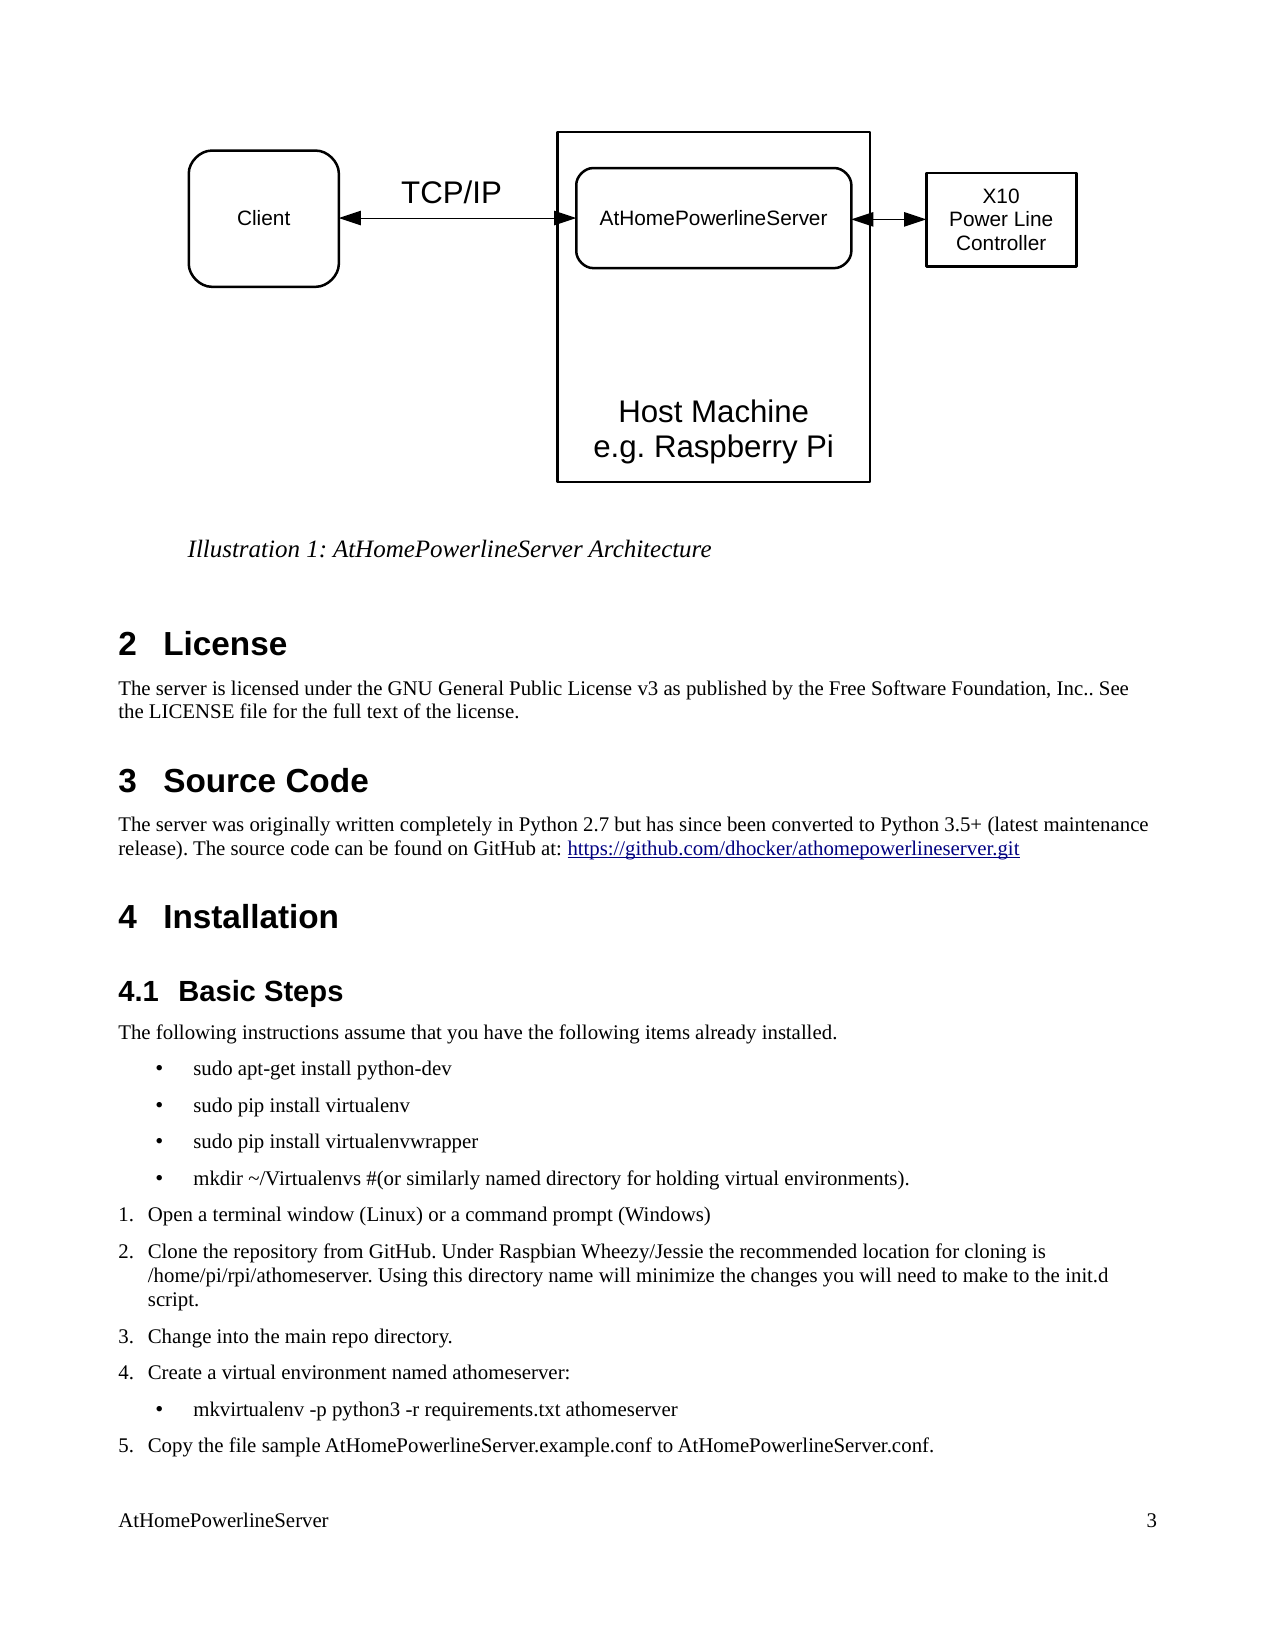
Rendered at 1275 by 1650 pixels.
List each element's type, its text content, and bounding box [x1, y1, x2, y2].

list Create a virtual environment named athomeserver: [118, 1360, 1157, 1384]
list Copy the file sample AtHomePowerlineServer.example.conf to AtHomePowerlineServer.conf. [118, 1433, 1157, 1457]
list mkdir ~/Virtualenvs #(or similarly named directory for holding virtual environments). [156, 1166, 1157, 1190]
text The server was originally written completely in Python 2.7 but has since been converted to Python 3.5+ (latest maintenance release). The source code can be found on GitHub at: https://github.com/dhocker/athomepowerlineserver.git [118, 812, 1157, 860]
list sudo apt-get install python-dev [156, 1056, 1157, 1080]
list Change into the main repo directory. [118, 1324, 1157, 1348]
subtitle Basic Steps [118, 973, 1157, 1007]
text Illustration 1: AtHomePowerlineServer Architecture [187, 131, 1087, 563]
list Clone the repository from GitHub. Under Raspbian Wheezy/Jessie the recommended location for cloning is /home/pi/rpi/athomeserver. Using this directory name will minimize the changes you will need to make to the init.d script. [118, 1239, 1157, 1311]
list Open a terminal window (Linux) or a command prompt (Windows) [118, 1202, 1157, 1226]
list mkvirtualenv -p python3 -r requirements.txt athomeserver [156, 1397, 1157, 1421]
text The following instructions assume that you have the following items already installed. [118, 1019, 1157, 1044]
subtitle License [118, 624, 1157, 663]
subtitle Source Code [118, 761, 1157, 799]
subtitle Installation [118, 898, 1157, 936]
text The server is licensed under the GNU General Public License v3 as published by the Free Software Foundation, Inc.. See the LICENSE file for the full text of the license. [118, 675, 1157, 723]
list sudo pip install virtualenv [156, 1093, 1157, 1117]
list sudo pip install virtualenvwrapper [156, 1129, 1157, 1153]
